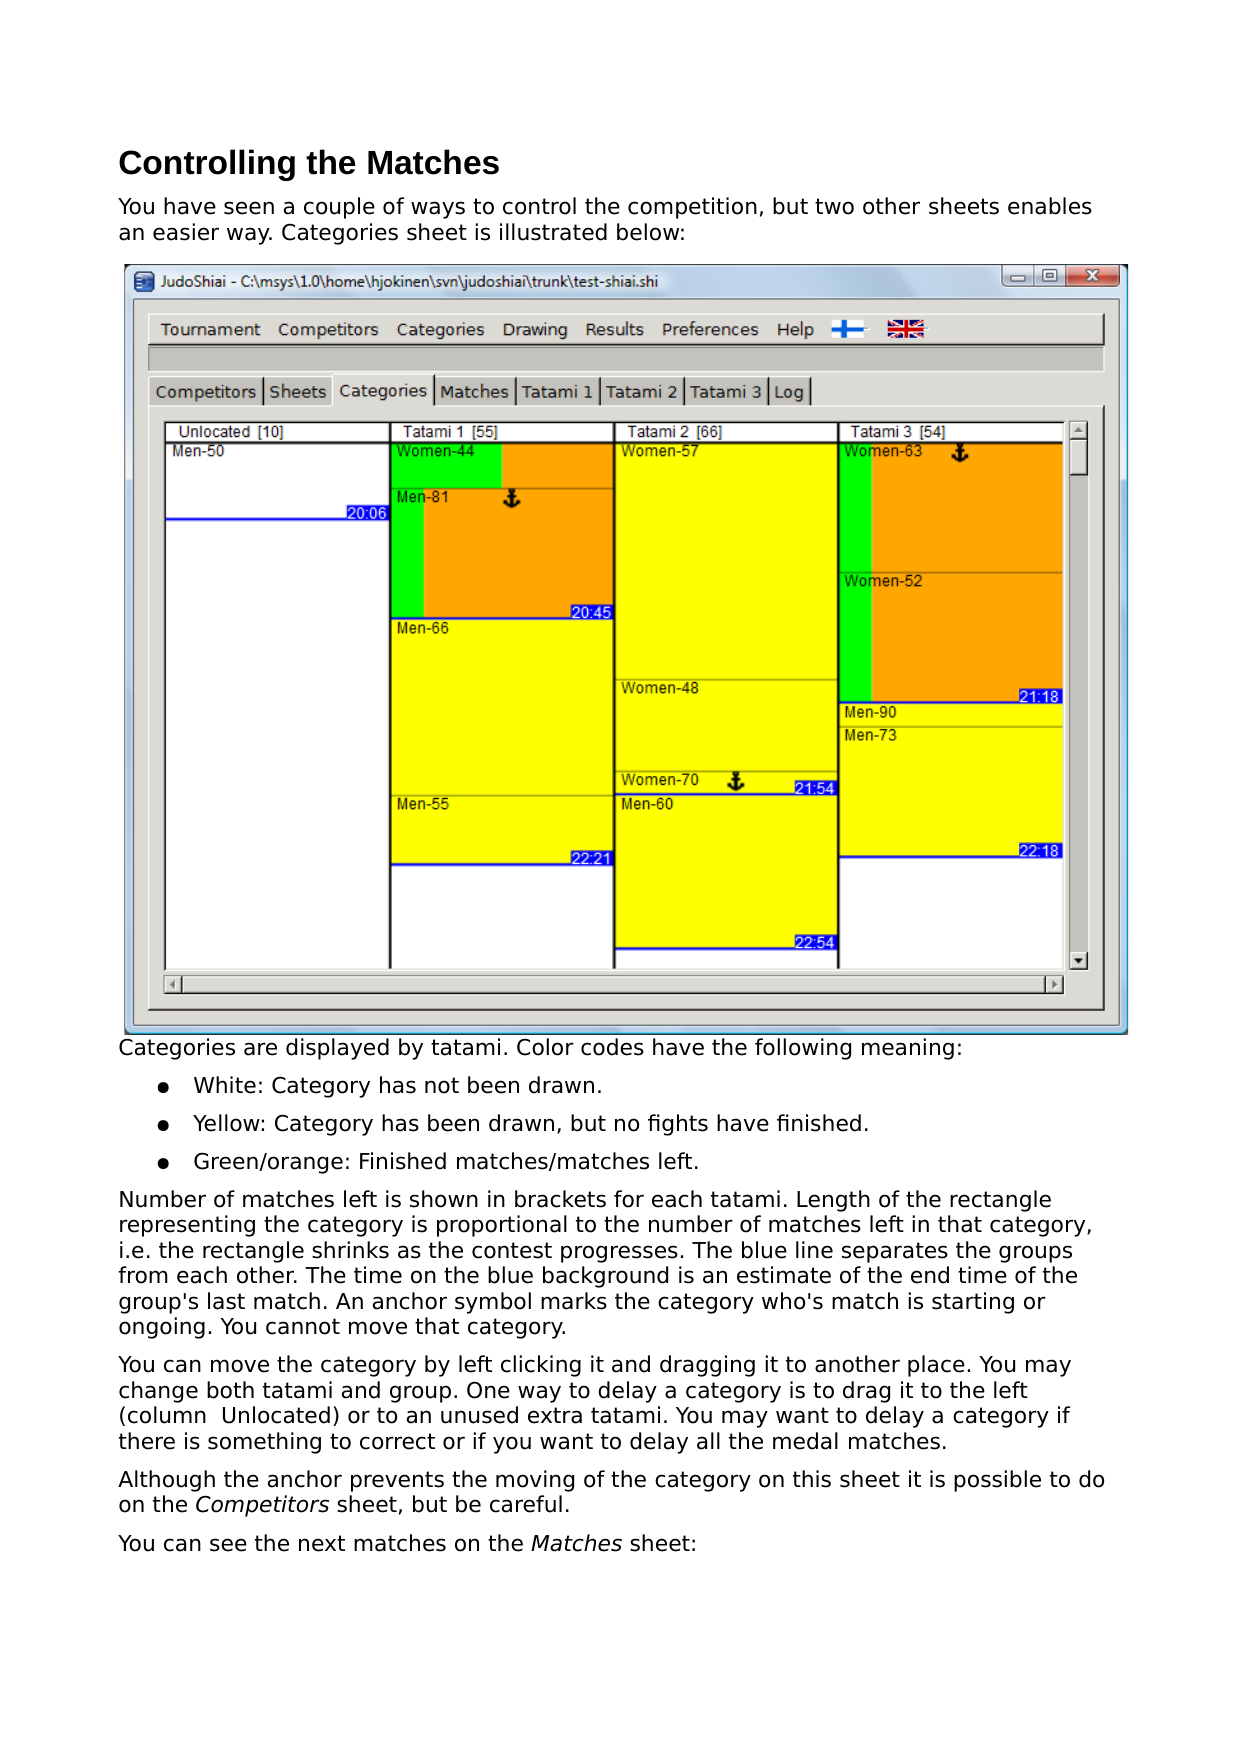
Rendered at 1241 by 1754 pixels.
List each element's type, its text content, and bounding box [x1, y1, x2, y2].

text You can see the next matches on the Matches sheet: [118, 1531, 1122, 1556]
text Number of matches left is shown in brackets for each tatami. Length of the rectangle representing the category is proportional to the number of matches left in that category, i.e. the rectangle shrinks as the contest progresses. The blue line separates the groups from each other. The time on the blue background is an estimate of the end time of the group's last match. An anchor symbol marks the category who's match is starting or ongoing. You cannot move that category. [118, 1187, 1122, 1340]
picture [124, 264, 1129, 1035]
text Categories are displayed by tatami. Color codes have the following meaning: [118, 987, 1122, 1060]
text Although the anchor prevents the moving of the category on this sheet it is possible to do on the Competitors sheet, but be careful. [118, 1467, 1122, 1518]
subtitle Controlling the Matches [118, 143, 1122, 182]
text You have seen a couple of ways to control the competition, but two other sheets enables an easier way. Categories sheet is illustrated below: [118, 194, 1122, 245]
list White: Category has not been drawn. [156, 1073, 1122, 1098]
list Yellow: Category has been drawn, but no fights have finished. [156, 1111, 1122, 1136]
text You can move the category by left clicking it and dragging it to another place. You may change both tatami and group. One way to delay a category is to drag it to the left (column Unlocated) or to an unused extra tatami. You may want to delay a category if there is something to correct or if you want to delay all the medal matches. [118, 1352, 1122, 1454]
list Green/orange: Finished matches/matches left. [156, 1149, 1122, 1174]
